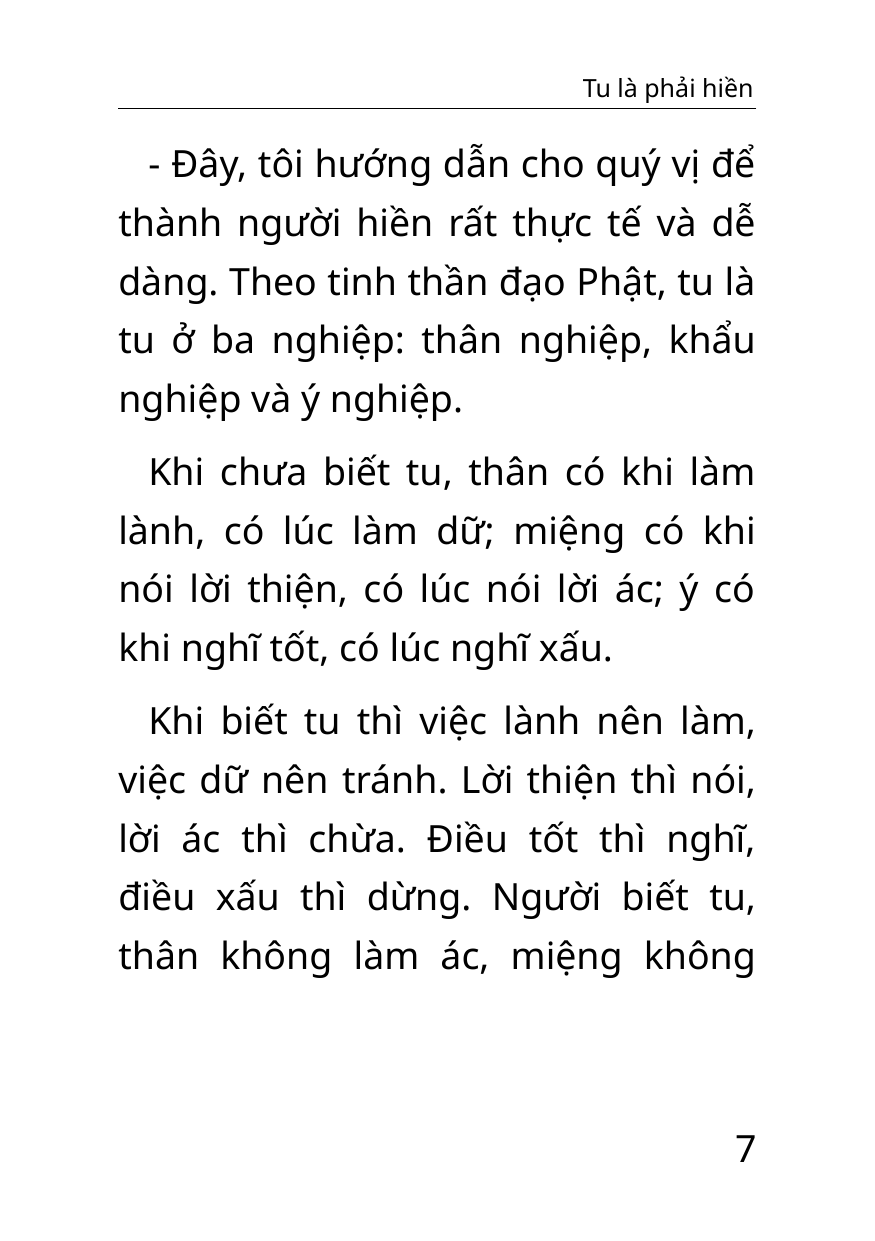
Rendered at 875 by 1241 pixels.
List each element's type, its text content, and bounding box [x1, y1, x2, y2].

text Khi biết tu thì việc lành nên làm, việc dữ nên tránh. Lời thiện thì nói, lời ác thì chừa. Điều tốt thì nghĩ, điều xấu thì dừng. Người biết tu, thân không làm ác, miệng không [118, 695, 756, 980]
text - Đây, tôi hướng dẫn cho quý vị để thành người hiền rất thực tế và dễ dàng. Theo tinh thần đạo Phật, tu là tu ở ba nghiệp: thân nghiệp, khẩu nghiệp và ý nghiệp. [118, 138, 756, 423]
text Khi chưa biết tu, thân có khi làm lành, có lúc làm dữ; miệng có khi nói lời thiện, có lúc nói lời ác; ý có khi nghĩ tốt, có lúc nghĩ xấu. [118, 446, 756, 672]
